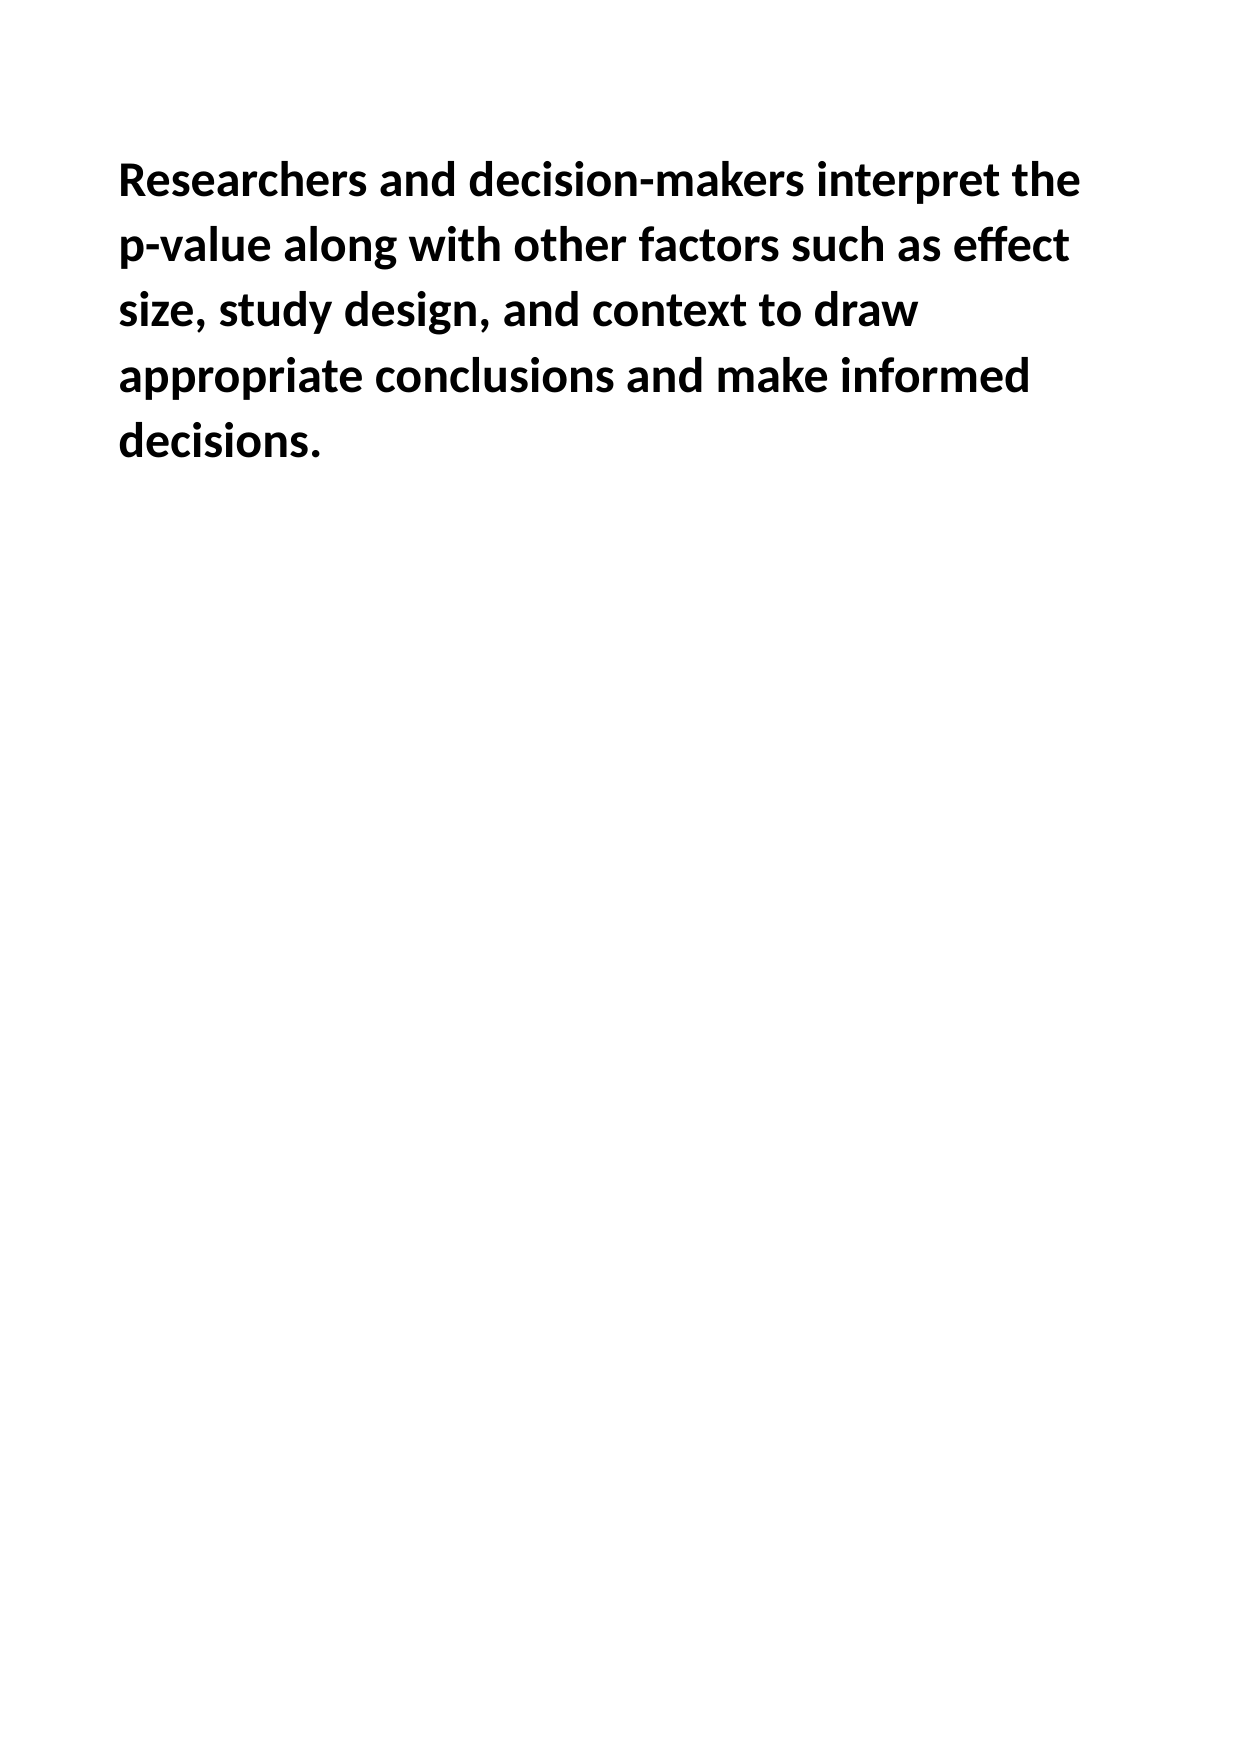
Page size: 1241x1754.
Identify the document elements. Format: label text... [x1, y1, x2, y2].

text Researchers and decision-makers interpret the p-value along with other factors such as effect size, study design, and context to draw appropriate conclusions and make informed decisions. [118, 148, 1122, 470]
